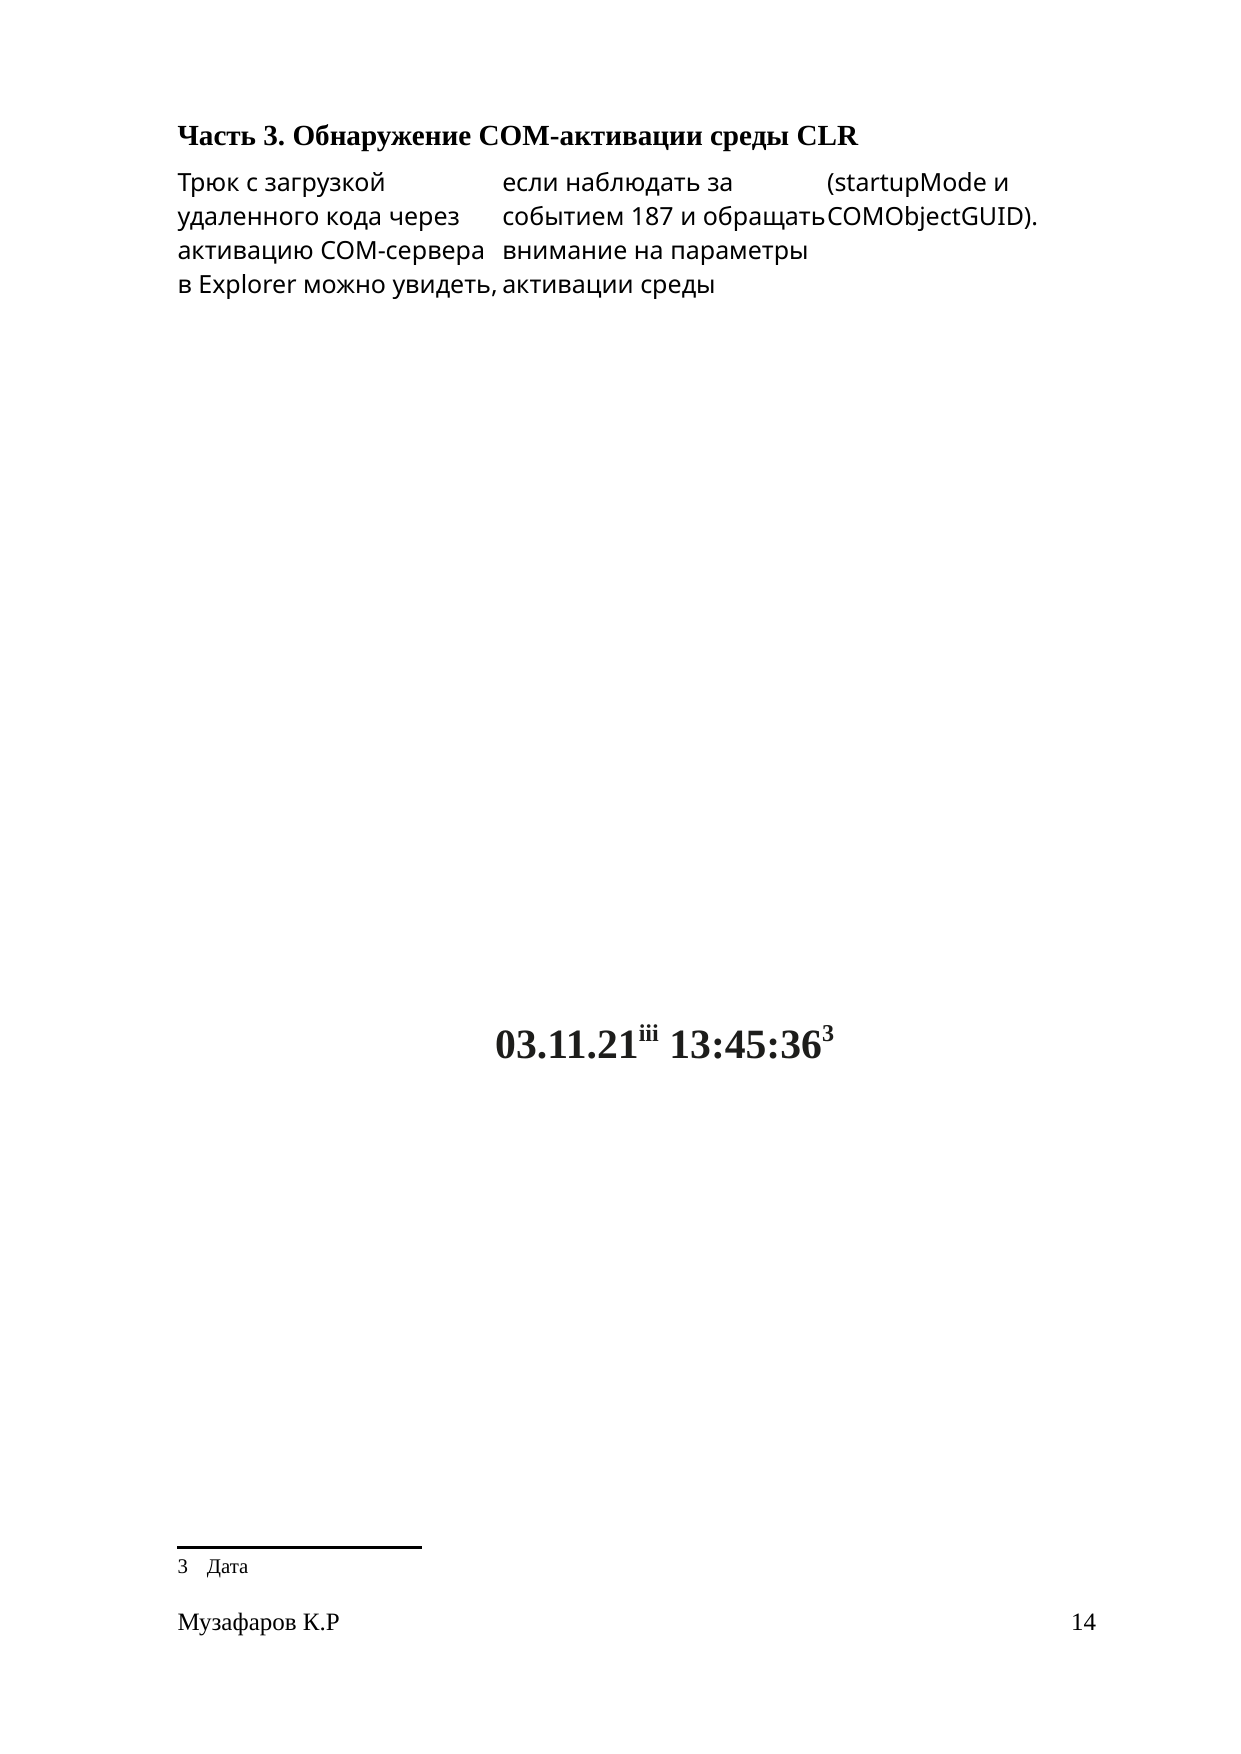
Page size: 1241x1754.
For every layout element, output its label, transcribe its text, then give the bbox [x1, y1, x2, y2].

text Дата [177, 1553, 1152, 1578]
subtitle Часть 3. Обнаружение COM-активации среды CLR [177, 118, 1152, 152]
text Трюк с загрузкой удаленного кода через активацию COM-сервера в Explorer можно увидеть, если наблюдать за событием 187 и обращать внимание на параметры активации среды (startupMode и COMObjectGUID). [177, 164, 1152, 300]
text 03.11.21 13:45:36 [177, 1019, 1152, 1067]
